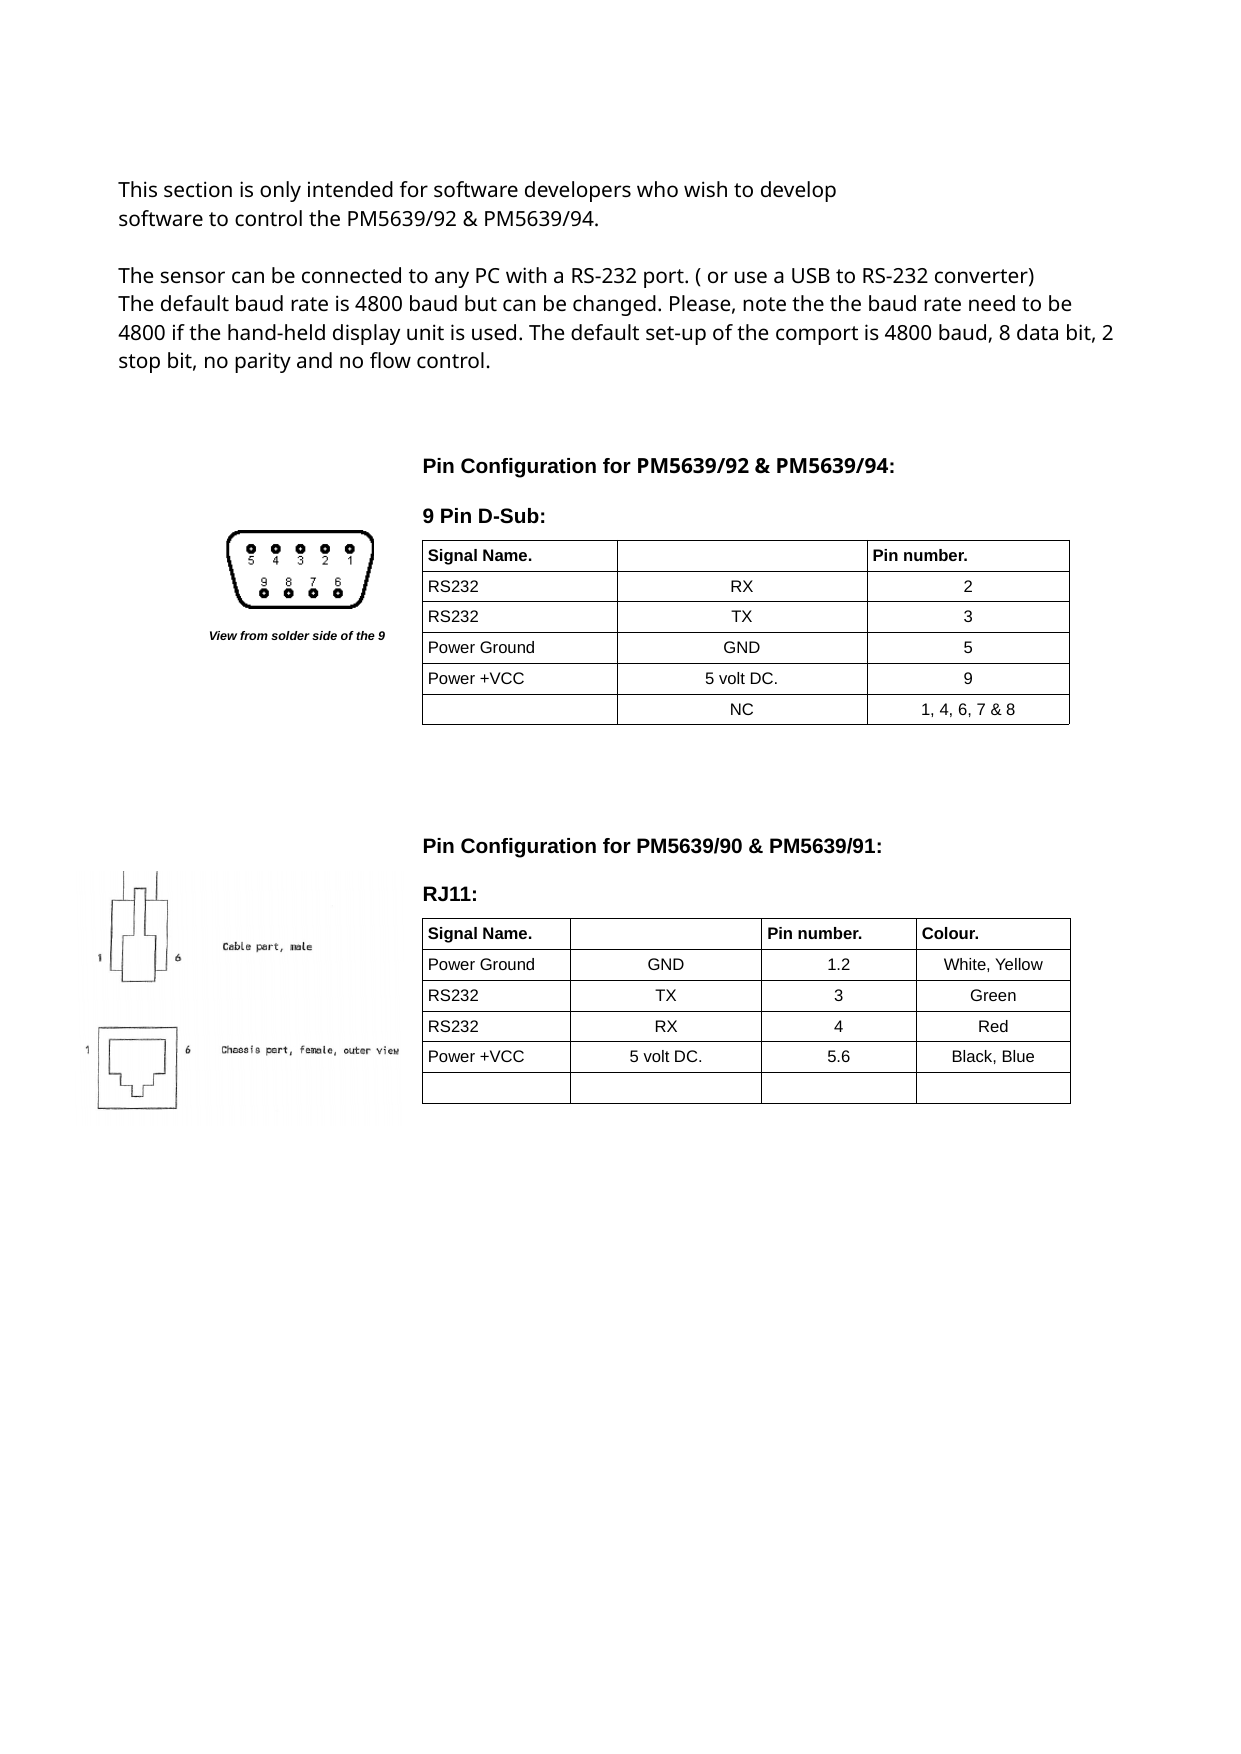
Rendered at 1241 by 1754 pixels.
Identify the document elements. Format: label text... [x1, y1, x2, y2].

table_cell Red [917, 1012, 1070, 1041]
table_cell [571, 1073, 761, 1103]
table_cell 5 [868, 633, 1069, 663]
table_cell [423, 1073, 570, 1103]
table_header Pin number. [868, 541, 1069, 571]
table_cell [917, 1073, 1070, 1103]
table_cell 5,6 [762, 1042, 916, 1072]
text The default baud rate is 4800 baud but can be changed. Please, note the the baud rate need to be 4800 if the hand-held display unit is used. The default set-up of the comport is 4800 baud, 8 data bit, 2 stop bit, no parity and no flow control. [118, 289, 1122, 375]
table_cell 3 [762, 981, 916, 1011]
text software to control the PM5639/92 & PM5639/94. [118, 204, 1122, 232]
table_cell [762, 1073, 916, 1103]
table_cell Power +VCC [423, 1042, 570, 1072]
table_header [571, 919, 761, 949]
table_cell 2 [868, 572, 1069, 601]
table_cell GND [618, 633, 867, 663]
table_cell Power Ground [423, 633, 617, 663]
table_cell NC [618, 695, 867, 724]
table_cell RS232 [423, 572, 617, 601]
table_cell 1, 4, 6, 7 & 8 [868, 695, 1069, 724]
text Pin Configuration for PM5639/90 & PM5639/91: [422, 834, 1122, 858]
table_header Signal Name. [423, 919, 570, 949]
table_cell 4 [762, 1012, 916, 1041]
text This section is only intended for software developers who wish to develop [118, 176, 1122, 204]
table_cell RS232 [423, 1012, 570, 1041]
table_cell White, Yellow [917, 950, 1070, 980]
table_header Signal Name. [423, 541, 617, 571]
table_cell 3 [868, 602, 1069, 632]
table_header Colour. [917, 919, 1070, 949]
table_cell RS232 [423, 981, 570, 1011]
table_cell TX [571, 981, 761, 1011]
table_cell RX [618, 572, 867, 601]
table_cell GND [571, 950, 761, 980]
text Pin Configuration for PM5639/92 & PM5639/94: [422, 451, 1122, 480]
table_cell Power +VCC [423, 664, 617, 693]
table_cell RX [571, 1012, 761, 1041]
text 9 Pin D-Sub: [422, 504, 1122, 528]
table_header Pin number. [762, 919, 916, 949]
table_cell 1,2 [762, 950, 916, 980]
table_cell Power Ground [423, 950, 570, 980]
table_cell Green [917, 981, 1070, 1011]
picture [226, 530, 374, 609]
table_cell 5 volt DC. [618, 664, 867, 693]
text The sensor can be connected to any PC with a RS-232 port. ( or use a USB to RS-232 converter) [118, 261, 1122, 289]
table_cell [423, 695, 617, 724]
table_cell 5 volt DC. [571, 1042, 761, 1072]
picture [74, 871, 405, 1126]
table_cell Black, Blue [917, 1042, 1070, 1072]
table_cell RS232 [423, 602, 617, 632]
table_cell 9 [868, 664, 1069, 693]
text RJ11: [422, 882, 1122, 906]
table_header [618, 541, 867, 571]
table_cell TX [618, 602, 867, 632]
